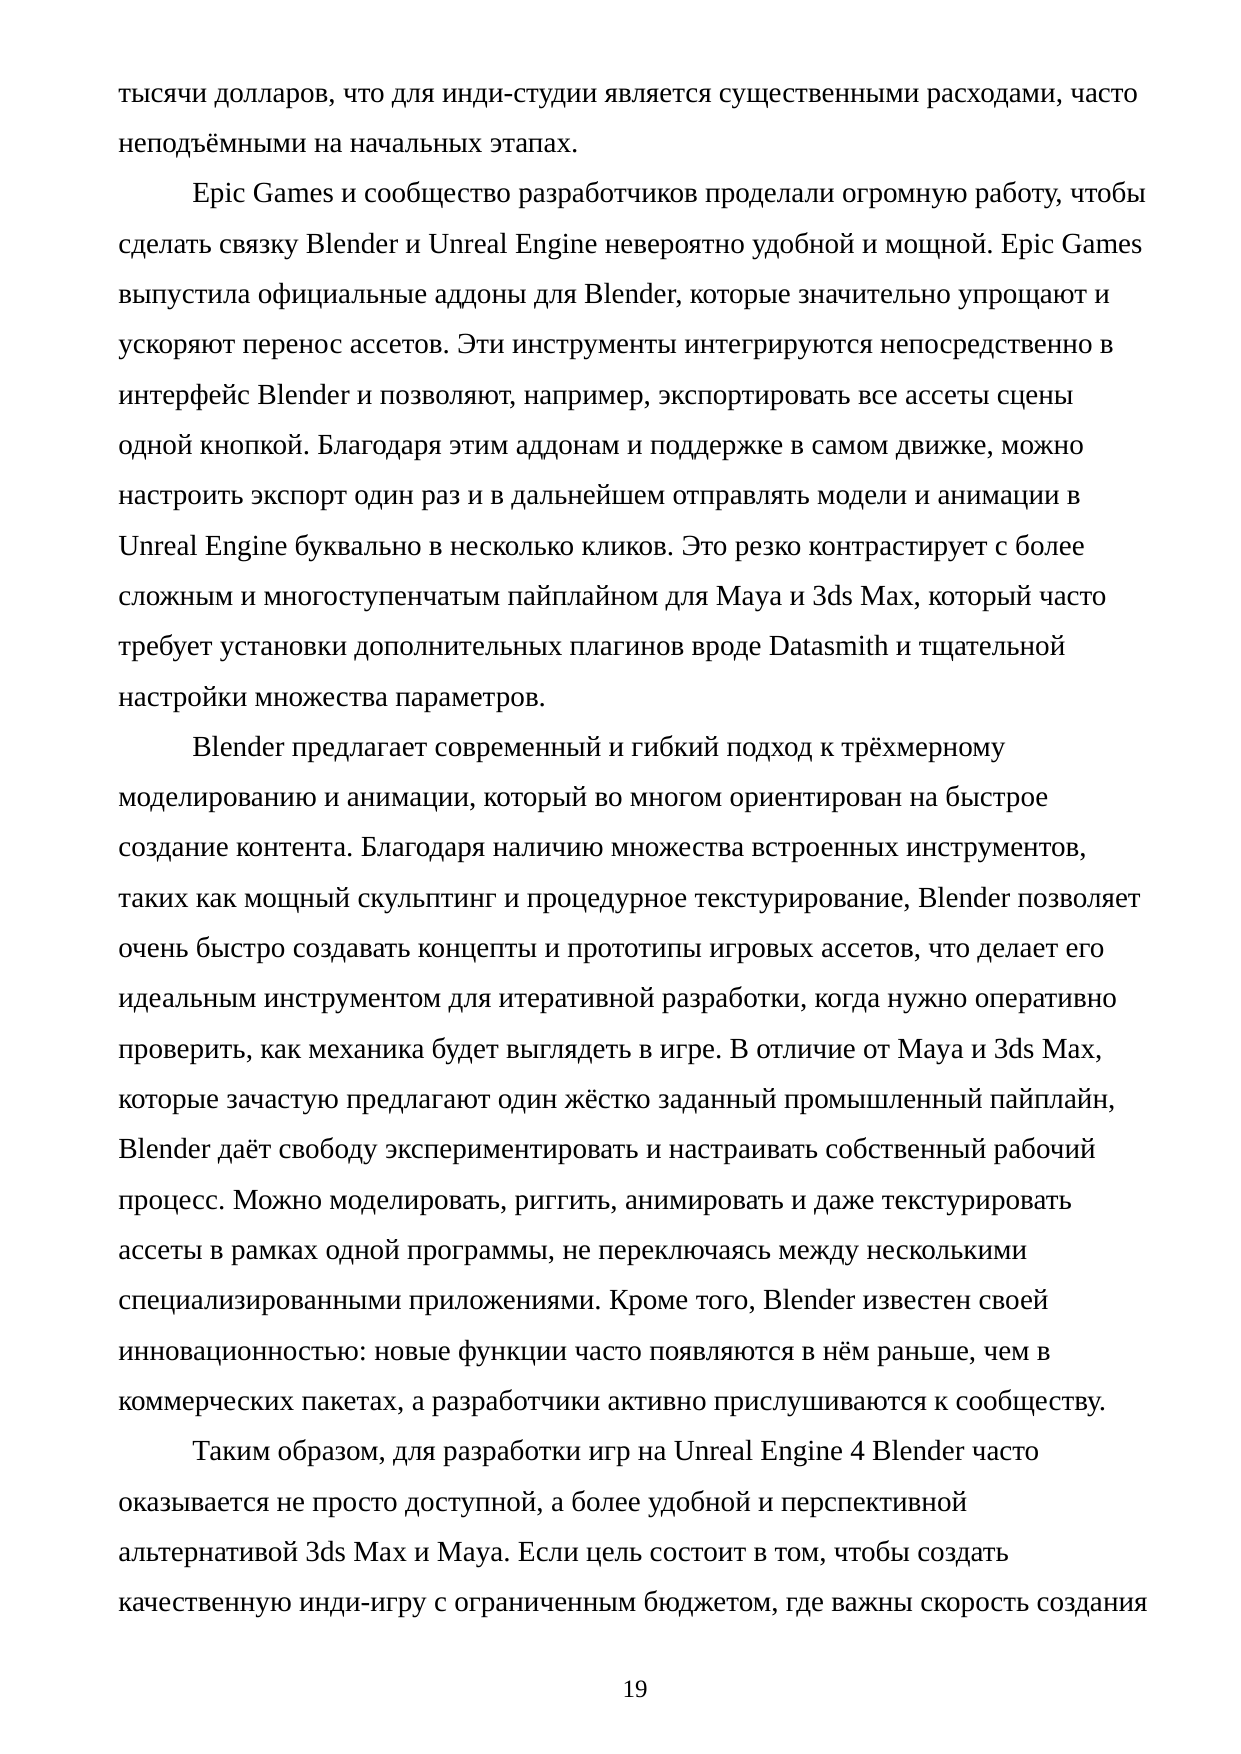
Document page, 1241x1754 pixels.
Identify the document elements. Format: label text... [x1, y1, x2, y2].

text Epic Games и сообщество разработчиков проделали огромную работу, чтобы сделать связку Blender и Unreal Engine невероятно удобной и мощной. Epic Games выпустила официальные аддоны для Blender, которые значительно упрощают и ускоряют перенос ассетов. Эти инструменты интегрируются непосредственно в интерфейс Blender и позволяют, например, экспортировать все ассеты сцены одной кнопкой. Благодаря этим аддонам и поддержке в самом движке, можно настроить экспорт один раз и в дальнейшем отправлять модели и анимации в Unreal Engine буквально в несколько кликов. Это резко контрастирует с более сложным и многоступенчатым пайплайном для Maya и 3ds Max, который часто требует установки дополнительных плагинов вроде Datasmith и тщательной настройки множества параметров. [118, 176, 1152, 712]
text тысячи долларов, что для инди-студии является существенными расходами, часто неподъёмными на начальных этапах. [118, 75, 1152, 159]
text Blender предлагает современный и гибкий подход к трёхмерному моделированию и анимации, который во многом ориентирован на быстрое создание контента. Благодаря наличию множества встроенных инструментов, таких как мощный скульптинг и процедурное текстурирование, Blender позволяет очень быстро создавать концепты и прототипы игровых ассетов, что делает его идеальным инструментом для итеративной разработки, когда нужно оперативно проверить, как механика будет выглядеть в игре. В отличие от Maya и 3ds Max, которые зачастую предлагают один жёстко заданный промышленный пайплайн, Blender даёт свободу экспериментировать и настраивать собственный рабочий процесс. Можно моделировать, риггить, анимировать и даже текстурировать ассеты в рамках одной программы, не переключаясь между несколькими специализированными приложениями. Кроме того, Blender известен своей инновационностью: новые функции часто появляются в нём раньше, чем в коммерческих пакетах, а разработчики активно прислушиваются к сообществу. [118, 729, 1152, 1417]
text Таким образом, для разработки игр на Unreal Engine 4 Blender часто оказывается не просто доступной, а более удобной и перспективной альтернативой 3ds Max и Maya. Если цель состоит в том, чтобы создать качественную инди-игру с ограниченным бюджетом, где важны скорость создания [118, 1433, 1152, 1618]
